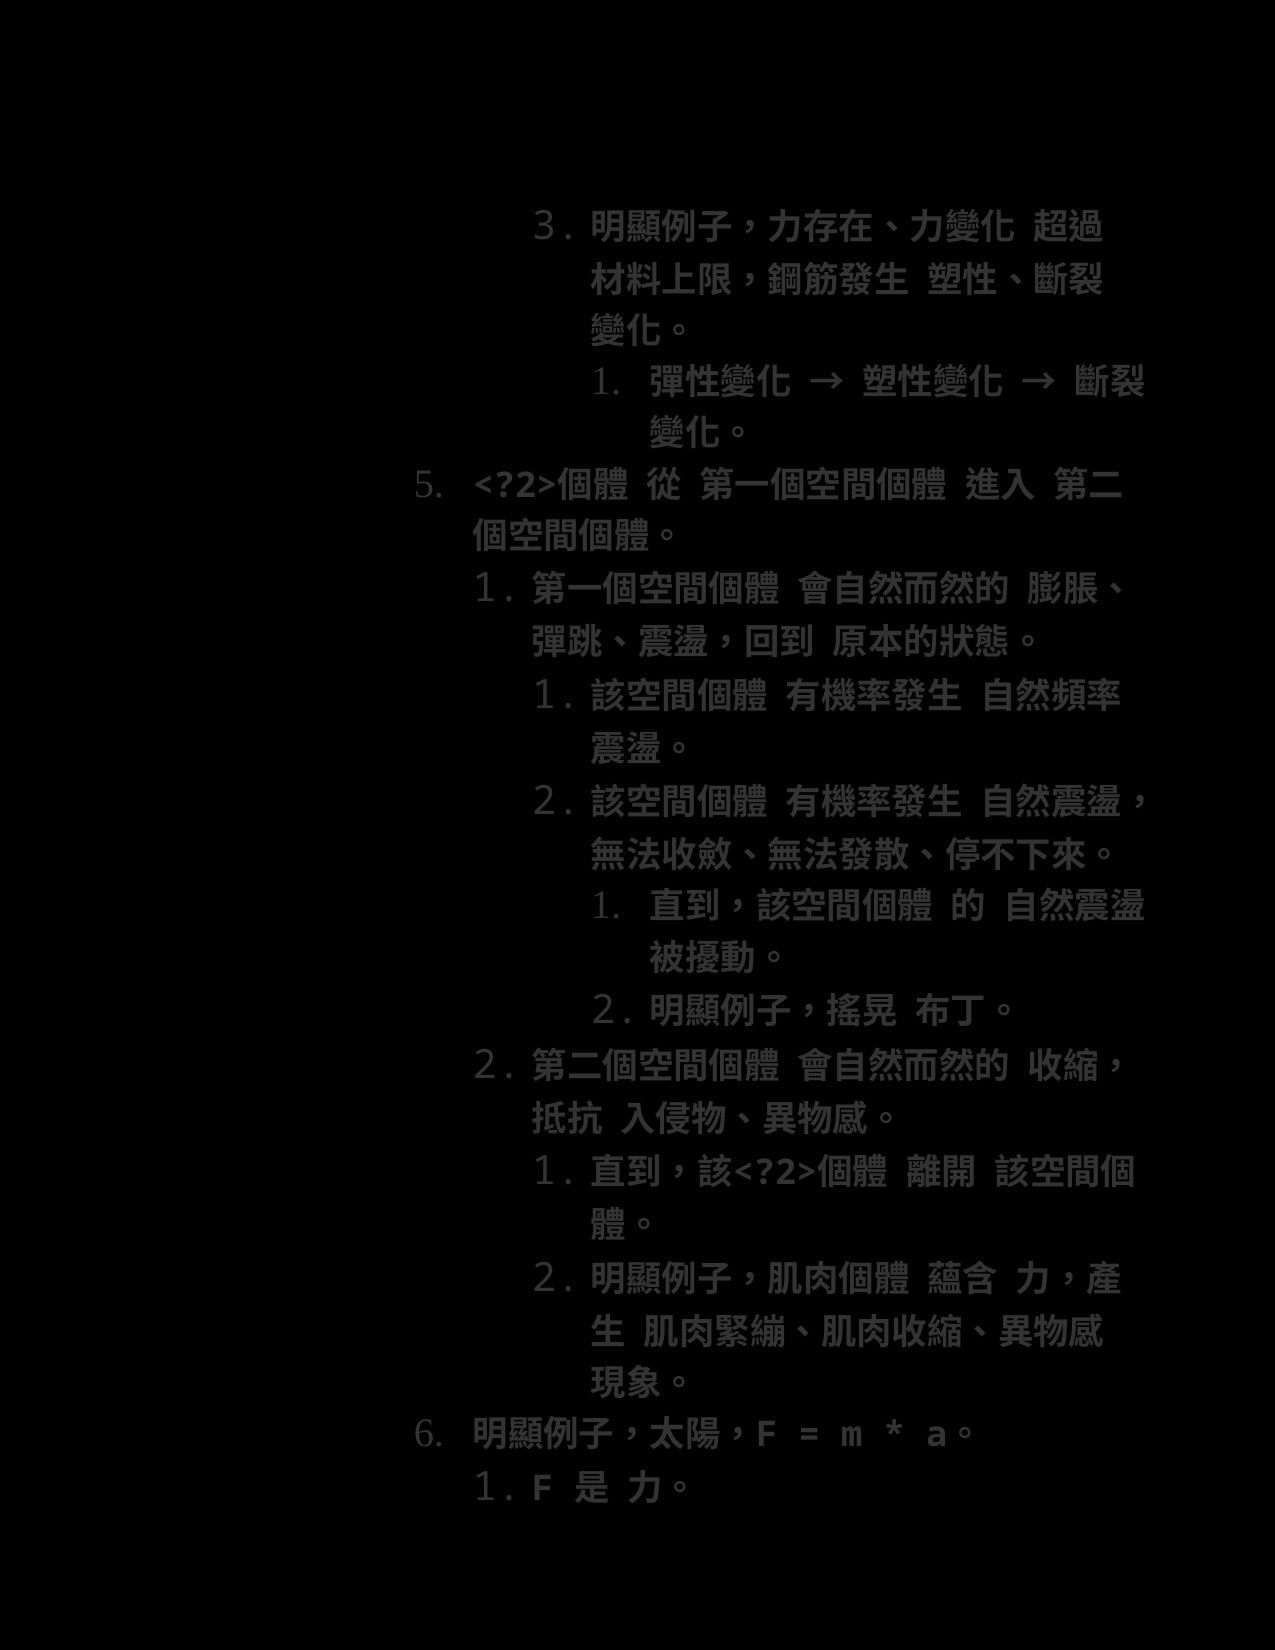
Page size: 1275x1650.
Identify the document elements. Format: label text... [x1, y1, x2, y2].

list 第二個空間個體 會自然而然的 收縮，抵抗 入侵物、異物感。 [472, 1035, 1157, 1142]
list 直到，該空間個體 的 自然震盪 被擾動。 [591, 878, 1157, 980]
list 明顯例子，肌肉個體 蘊含 力，產生 肌肉緊繃、肌肉收縮、異物感 現象。 [532, 1248, 1157, 1406]
list F 是 力。 [472, 1457, 1157, 1512]
list 明顯例子，力存在、力變化 超過 材料上限，鋼筋發生 塑性、斷裂 變化。 [532, 196, 1157, 353]
list 明顯例子，搖晃 布丁。 [591, 980, 1157, 1035]
list 明顯例子，太陽，F = m * a。 [413, 1406, 1157, 1457]
list 該空間個體 有機率發生 自然震盪，無法收斂、無法發散、停不下來。 [532, 771, 1157, 878]
list 彈性變化 → 塑性變化 → 斷裂變化。 [591, 353, 1157, 456]
list 該空間個體 有機率發生 自然頻率 震盪。 [532, 665, 1157, 771]
list 第一個空間個體 會自然而然的 膨脹、彈跳、震盪，回到 原本的狀態。 [472, 558, 1157, 665]
list <?2>個體 從 第一個空間個體 進入 第二個空間個體。 [413, 456, 1157, 558]
list 直到，該<?2>個體 離開 該空間個體。 [532, 1142, 1157, 1248]
